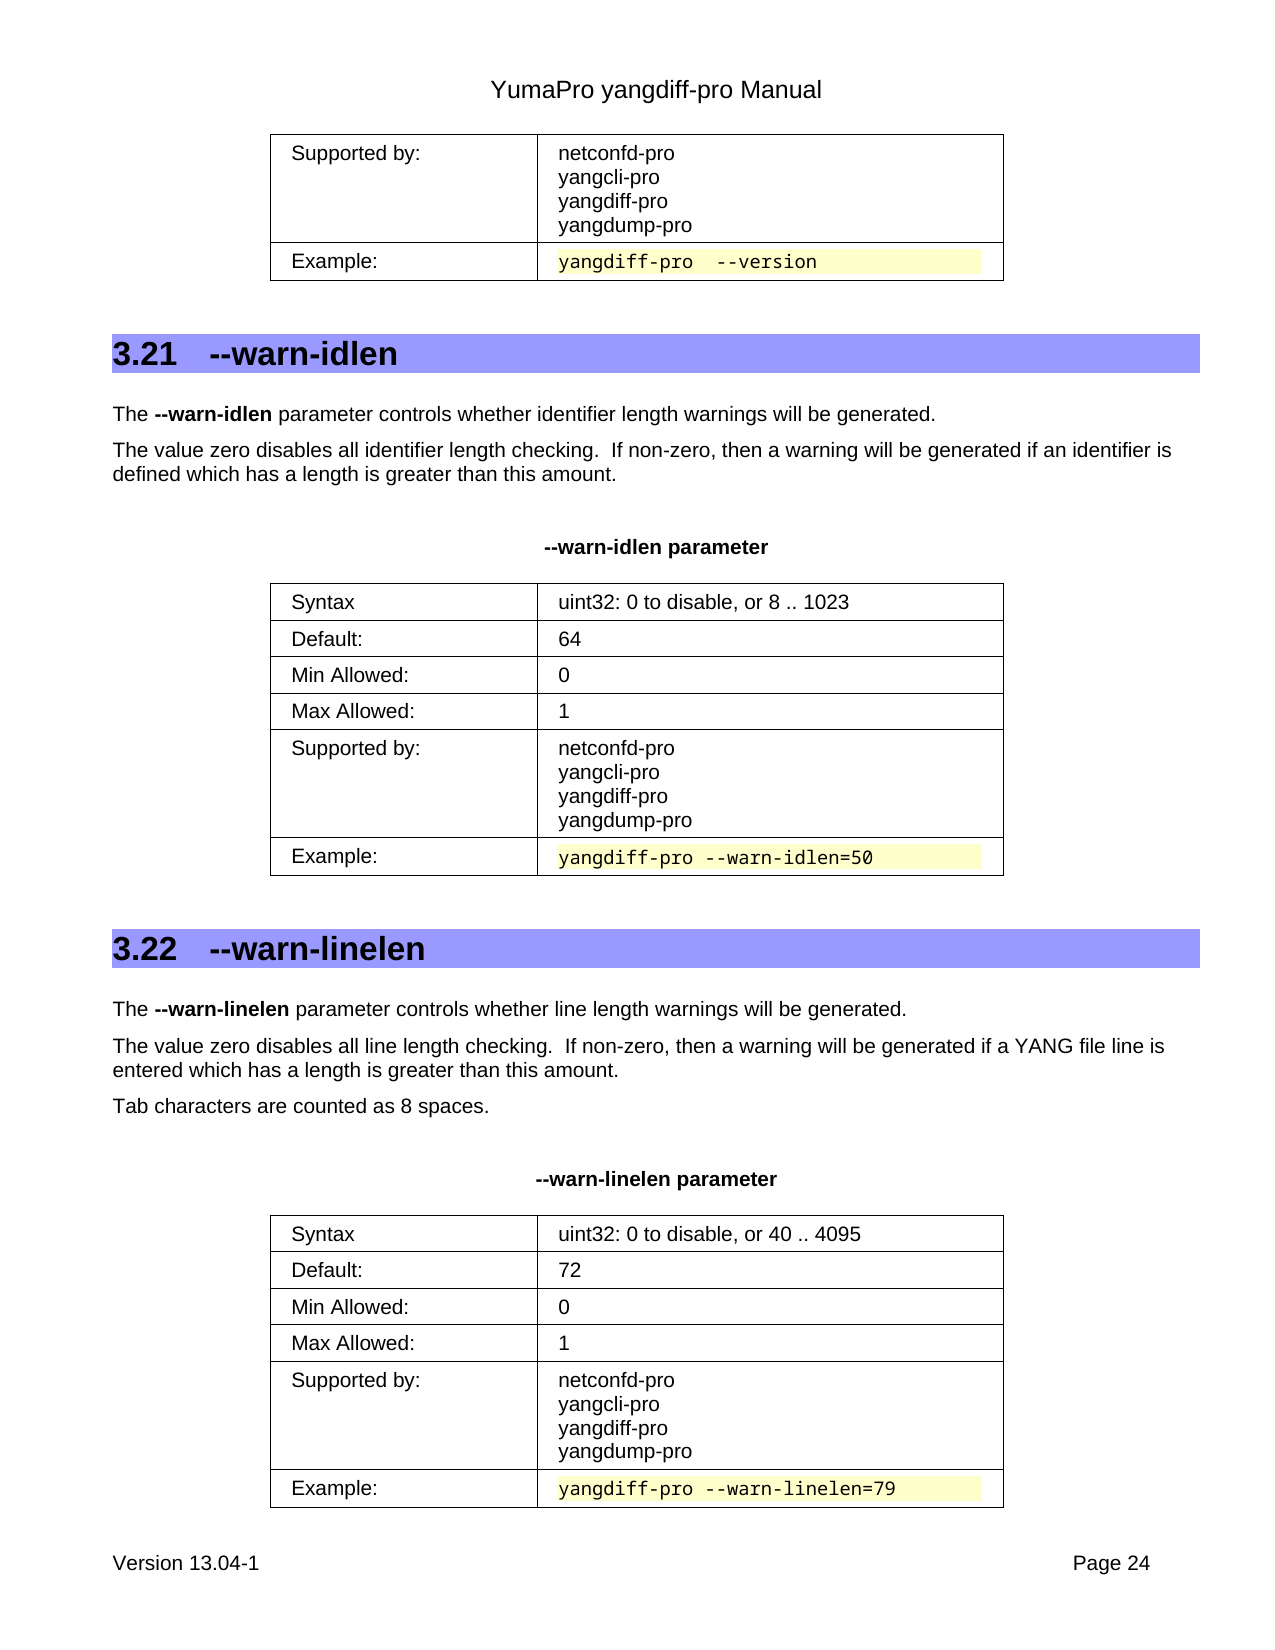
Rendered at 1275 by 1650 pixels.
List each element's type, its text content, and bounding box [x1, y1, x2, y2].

table_cell yangdiff-pro --version [538, 243, 1003, 280]
table_cell Supported by: [271, 1362, 537, 1469]
table_cell netconfd-pro yangcli-pro yangdiff-pro yangdump-pro [538, 135, 1003, 242]
table_header uint32: 0 to disable, or 40 .. 4095 [538, 1216, 1003, 1251]
table_cell 72 [538, 1252, 1003, 1288]
table_cell Default: [271, 621, 537, 656]
text The value zero disables all line length checking. If non-zero, then a warning will be generated if a YANG file line is entered which has a length is greater than this amount. [112, 1033, 1200, 1081]
table_cell 64 [538, 621, 1003, 656]
subtitle --warn-linelen parameter [127, 1167, 1185, 1191]
table_cell Min Allowed: [271, 657, 537, 692]
table_cell Min Allowed: [271, 1289, 537, 1324]
table_cell Max Allowed: [271, 694, 537, 729]
table_header Syntax [271, 1216, 537, 1251]
table_cell 0 [538, 1289, 1003, 1324]
table_cell 1 [538, 694, 1003, 729]
table_cell yangdiff-pro --warn-idlen=50 [538, 838, 1003, 875]
table_cell Supported by: [271, 135, 537, 242]
table_cell Example: [271, 838, 537, 875]
table_cell Max Allowed: [271, 1325, 537, 1361]
table_cell Supported by: [271, 730, 537, 837]
table_cell yangdiff-pro --warn-linelen=79 [538, 1470, 1003, 1507]
text The value zero disables all identifier length checking. If non-zero, then a warning will be generated if an identifier is defined which has a length is greater than this amount. [112, 438, 1200, 486]
subtitle --warn-linelen [112, 929, 1200, 968]
table_cell 0 [538, 657, 1003, 692]
text The --warn-linelen parameter controls whether line length warnings will be generated. [112, 997, 1200, 1021]
table_header uint32: 0 to disable, or 8 .. 1023 [538, 584, 1003, 619]
table_cell Default: [271, 1252, 537, 1288]
subtitle --warn-idlen [112, 334, 1200, 373]
table_cell Example: [271, 1470, 537, 1507]
table_cell netconfd-pro yangcli-pro yangdiff-pro yangdump-pro [538, 1362, 1003, 1469]
text The --warn-idlen parameter controls whether identifier length warnings will be generated. [112, 402, 1200, 426]
subtitle --warn-idlen parameter [127, 535, 1185, 559]
table_cell 1 [538, 1325, 1003, 1361]
table_cell Example: [271, 243, 537, 280]
table_cell netconfd-pro yangcli-pro yangdiff-pro yangdump-pro [538, 730, 1003, 837]
table_header Syntax [271, 584, 537, 619]
text Tab characters are counted as 8 spaces. [112, 1094, 1200, 1118]
